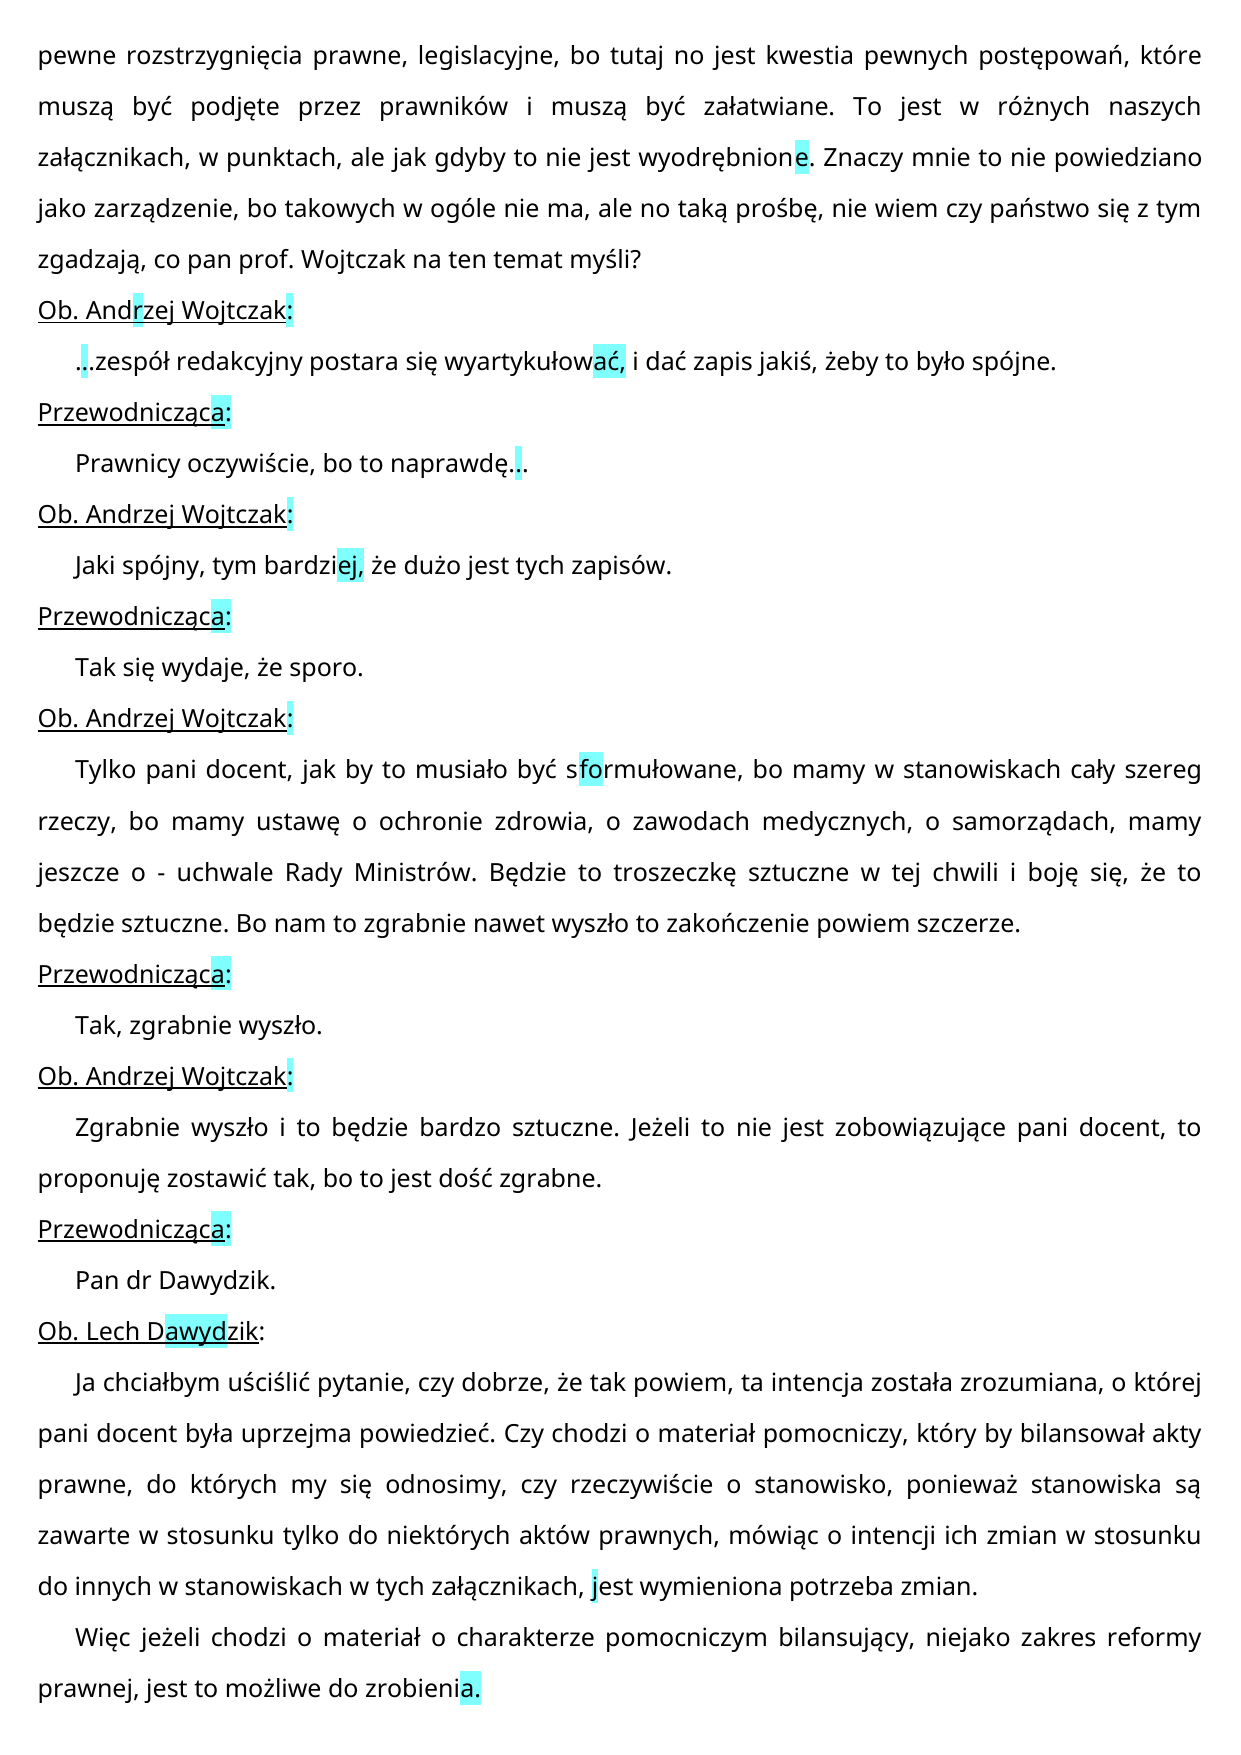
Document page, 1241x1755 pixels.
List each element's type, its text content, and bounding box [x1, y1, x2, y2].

text Więc jeżeli chodzi o materiał o charakterze pomocniczym bilansujący, niejako zakres reformy prawnej, jest to możliwe do zrobienia. [37, 1620, 1203, 1705]
text Przewodnicząca: [37, 956, 1203, 990]
text Ob. Andrzej Wojtczak: [37, 1058, 1203, 1092]
text Tak się wydaje, że sporo. [37, 650, 1203, 684]
text Ob. Andrzej Wojtczak: [37, 497, 1203, 531]
text Tak, zgrabnie wyszło. [37, 1007, 1203, 1041]
text Prawnicy oczywiście, bo to naprawdę... [37, 446, 1203, 480]
text pewne rozstrzygnięcia prawne, legislacyjne, bo tutaj no jest kwestia pewnych postępowań, które muszą być podjęte przez prawników i muszą być załatwiane. To jest w różnych naszych załącznikach, w punktach, ale jak gdyby to nie jest wyodrębnione. Znaczy mnie to nie powiedziano jako zarządzenie, bo takowych w ogóle nie ma, ale no taką prośbę, nie wiem czy państwo się z tym zgadzają, co pan prof. Wojtczak na ten temat myśli? [37, 37, 1203, 276]
text Przewodnicząca: [37, 599, 1203, 633]
text Pan dr Dawydzik. [37, 1262, 1203, 1297]
text Ob. Lech Dawydzik: [37, 1313, 1203, 1348]
text ...zespół redakcyjny postara się wyartykułować, i dać zapis jakiś, żeby to było spójne. [37, 344, 1203, 378]
text Jaki spójny, tym bardziej, że dużo jest tych zapisów. [37, 548, 1203, 582]
text Ob. Andrzej Wojtczak: [37, 293, 1203, 327]
text Przewodnicząca: [37, 1211, 1203, 1246]
text Ja chciałbym uściślić pytanie, czy dobrze, że tak powiem, ta intencja została zrozumiana, o której pani docent była uprzejma powiedzieć. Czy chodzi o materiał pomocniczy, który by bilansował akty prawne, do których my się odnosimy, czy rzeczywiście o stanowisko, ponieważ stanowiska są zawarte w stosunku tylko do niektórych aktów prawnych, mówiąc o intencji ich zmian w stosunku do innych w stanowiskach w tych załącznikach, jest wymieniona potrzeba zmian. [37, 1364, 1203, 1603]
text Zgrabnie wyszło i to będzie bardzo sztuczne. Jeżeli to nie jest zobowiązujące pani docent, to proponuję zostawić tak, bo to jest dość zgrabne. [37, 1109, 1203, 1194]
text Tylko pani docent, jak by to musiało być sformułowane, bo mamy w stanowiskach cały szereg rzeczy, bo mamy ustawę o ochronie zdrowia, o zawodach medycznych, o samorządach, mamy jeszcze o - uchwale Rady Ministrów. Będzie to troszeczkę sztuczne w tej chwili i boję się, że to będzie sztuczne. Bo nam to zgrabnie nawet wyszło to zakończenie powiem szczerze. [37, 752, 1203, 939]
text Ob. Andrzej Wojtczak: [37, 701, 1203, 735]
text Przewodnicząca: [37, 395, 1203, 429]
